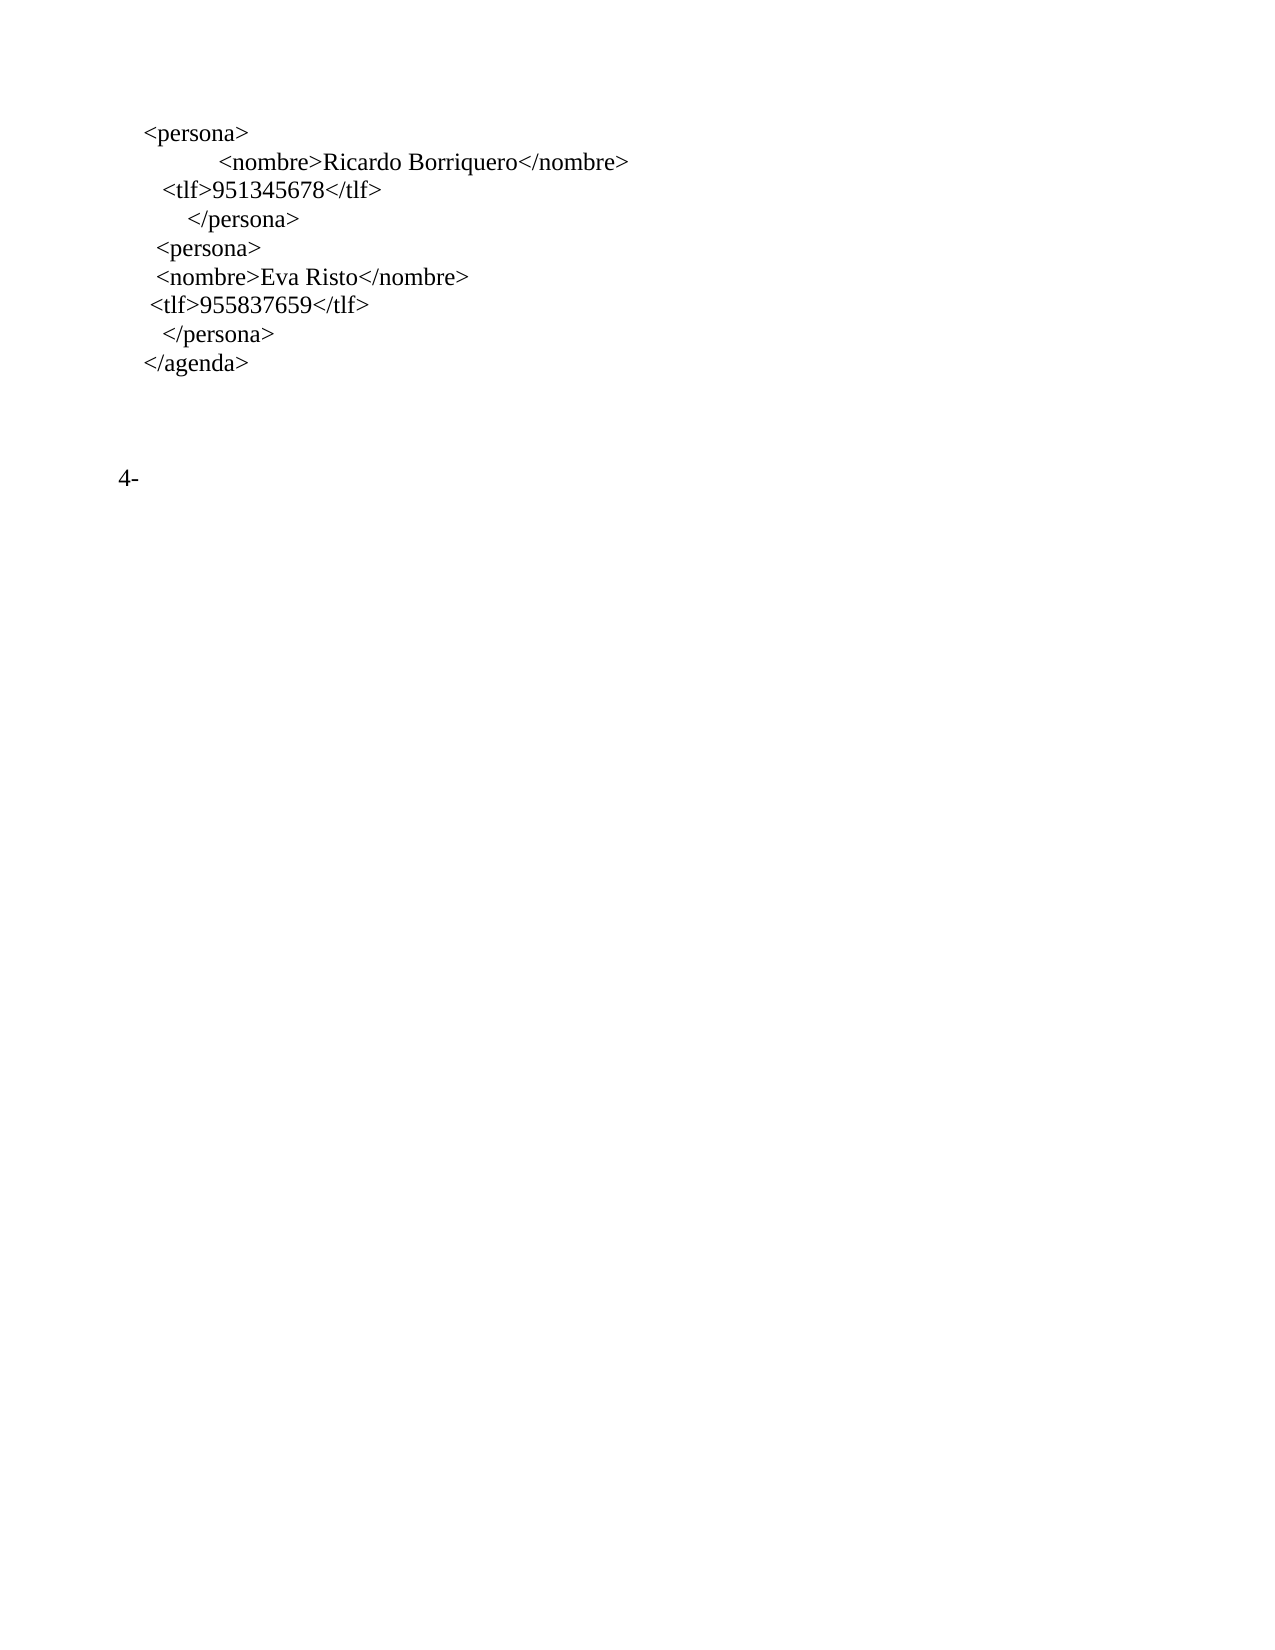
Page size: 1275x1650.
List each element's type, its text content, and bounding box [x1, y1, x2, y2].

text </agenda> [118, 348, 1157, 377]
text <nombre>Eva Risto</nombre> [118, 262, 1157, 291]
text </persona> [118, 204, 1157, 233]
text <tlf>951345678</tlf> [118, 176, 1157, 204]
text 4- [118, 463, 1157, 492]
text <nombre>Ricardo Borriquero</nombre> [118, 147, 1157, 176]
text <tlf>955837659</tlf> [118, 291, 1157, 319]
text <persona> [118, 118, 1157, 147]
text </persona> [118, 319, 1157, 348]
text <persona> [118, 233, 1157, 262]
